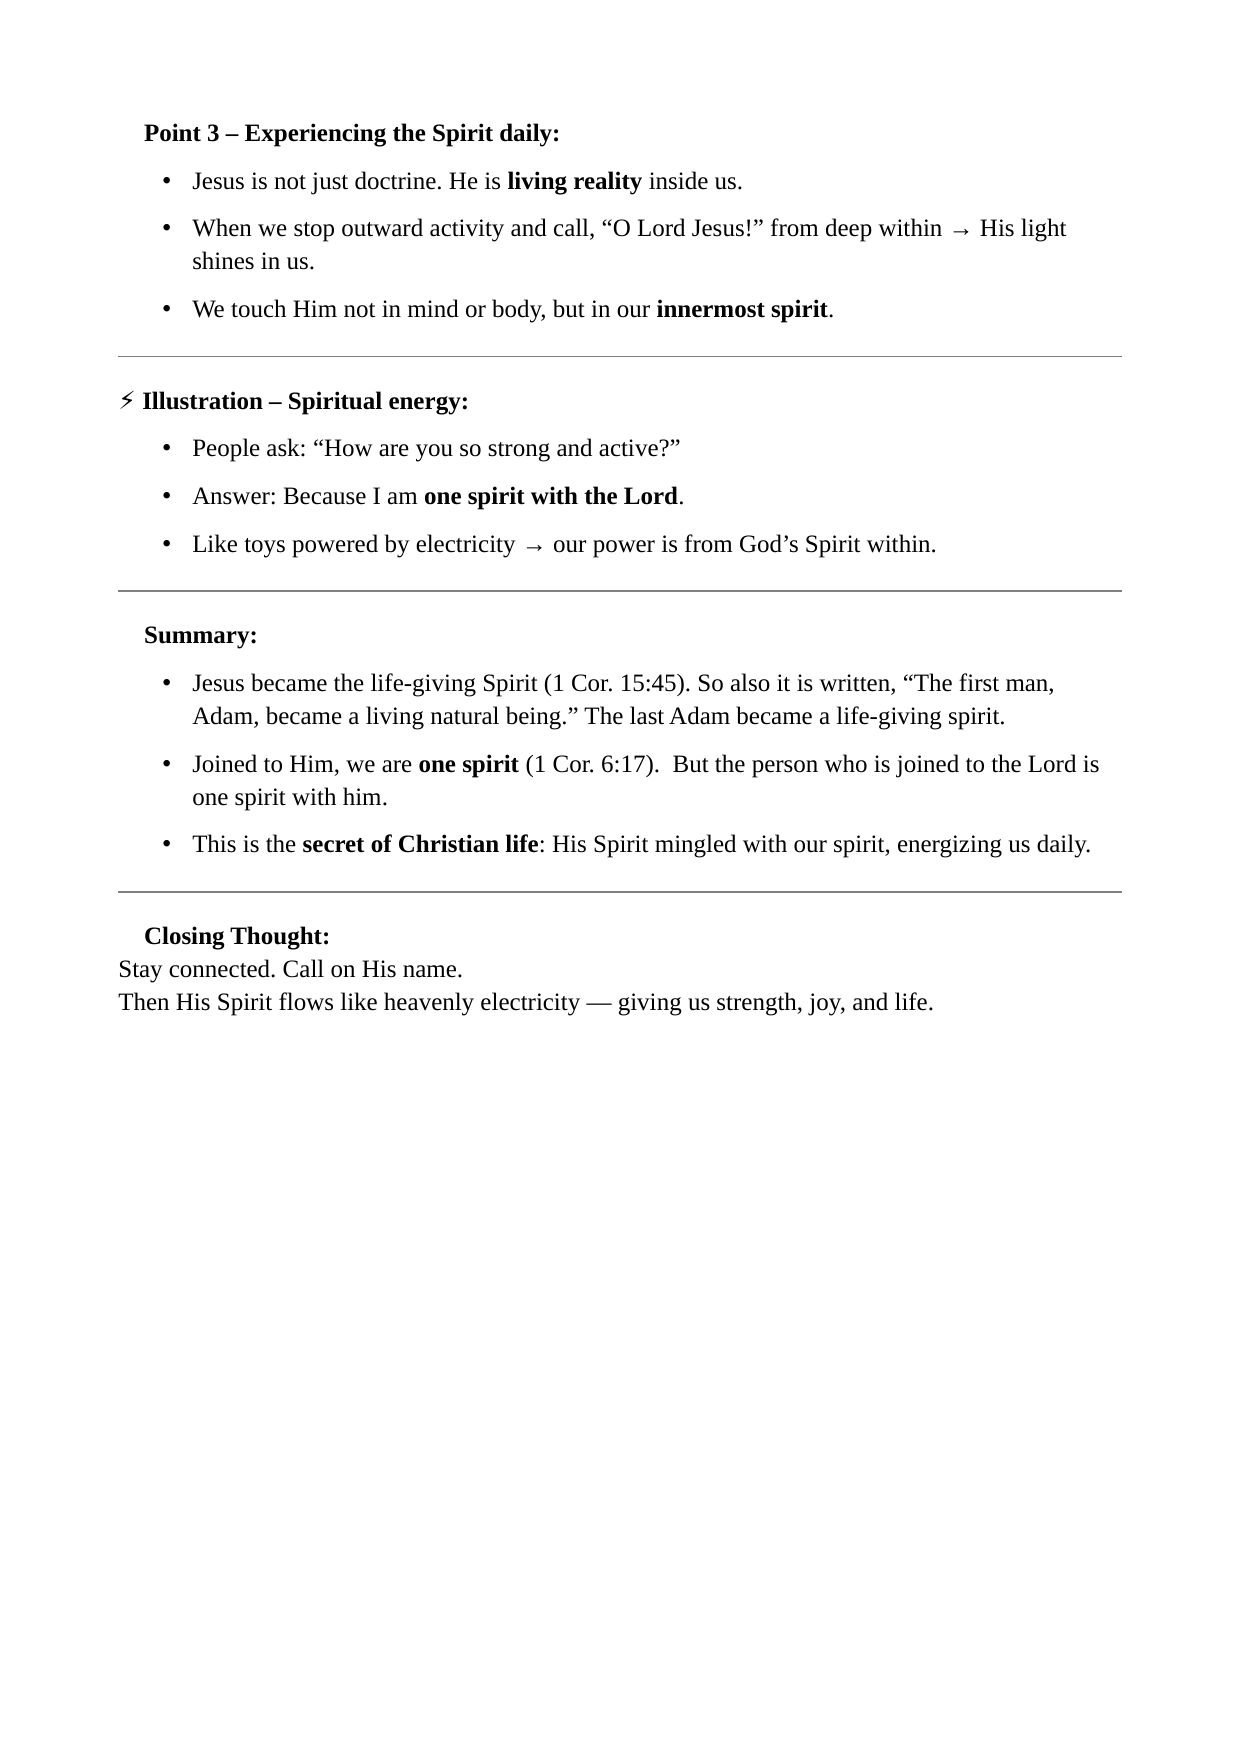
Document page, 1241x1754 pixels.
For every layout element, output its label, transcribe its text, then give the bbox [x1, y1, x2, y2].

list Like toys powered by electricity → our power is from God’s Spirit within. [162, 529, 1122, 557]
list Answer: Because I am one spirit with the Lord. [162, 481, 1122, 510]
text 🙌 Summary: [118, 621, 1122, 649]
text ⚡ Illustration – Spiritual energy: [118, 386, 1122, 414]
list We touch Him not in mind or body, but in our innermost spirit. [162, 294, 1122, 323]
text 🙏 Closing Thought: Stay connected. Call on His name. Then His Spirit flows like heavenly electricity — giving us strength, joy, and life. [118, 921, 1122, 1016]
list Joined to Him, we are one spirit (1 Cor. 6:17). But the person who is joined to the Lord is one spirit with him. [162, 749, 1122, 811]
list This is the secret of Christian life: His Spirit mingled with our spirit, energizing us daily. [162, 829, 1122, 858]
text 🙋 Point 3 – Experiencing the Spirit daily: [118, 118, 1122, 147]
list Jesus became the life-giving Spirit (1 Cor. 15:45). So also it is written, “The first man, Adam, became a living natural being.” The last Adam became a life-giving spirit. [162, 668, 1122, 730]
list Jesus is not just doctrine. He is living reality inside us. [162, 166, 1122, 194]
list People ask: “How are you so strong and active?” [162, 433, 1122, 462]
list When we stop outward activity and call, “O Lord Jesus!” from deep within → His light shines in us. [162, 213, 1122, 275]
